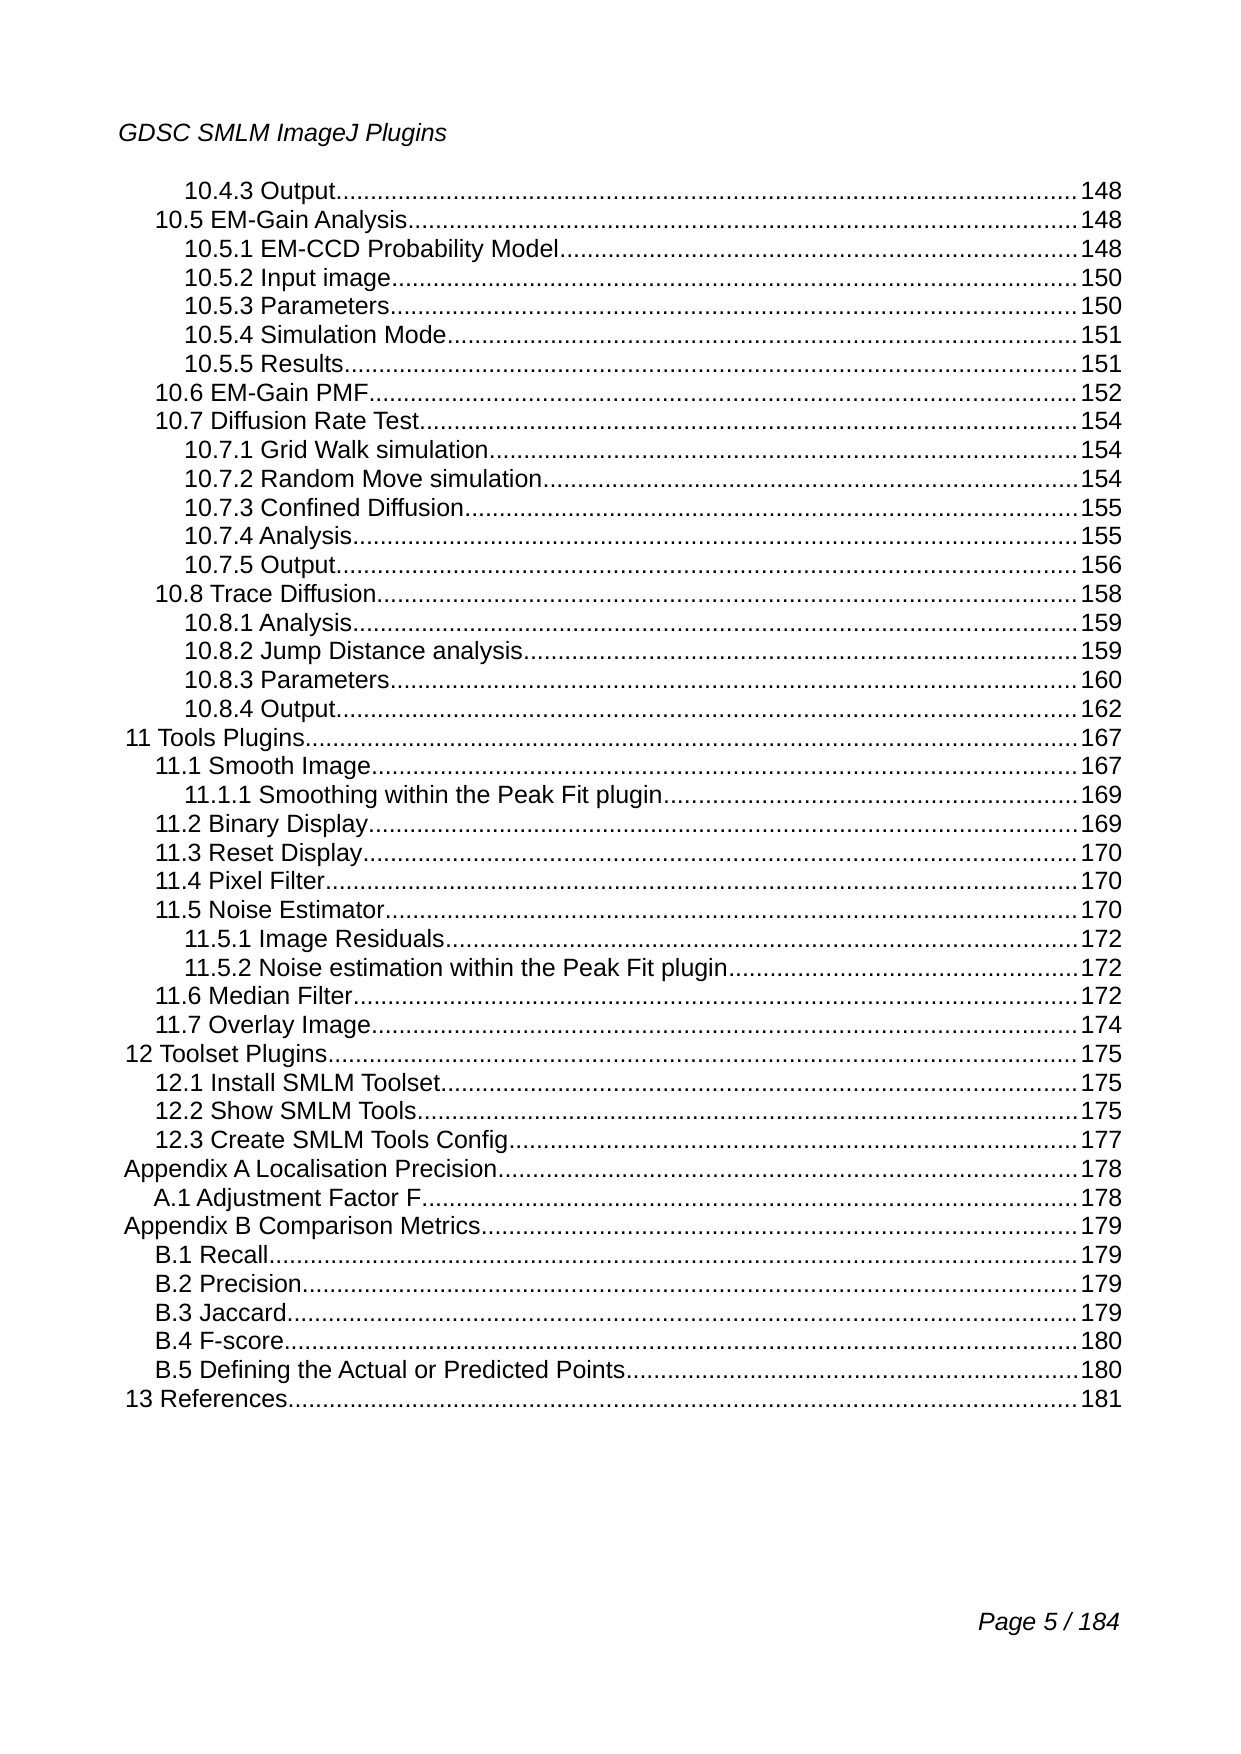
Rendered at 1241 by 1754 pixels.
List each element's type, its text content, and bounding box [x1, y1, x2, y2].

text 10.5.5 Results 151 [177, 349, 1122, 378]
text 10.5.4 Simulation Mode 151 [177, 320, 1122, 349]
text 11.1.1 Smoothing within the Peak Fit plugin 169 [177, 780, 1122, 809]
text 11.5 Noise Estimator 170 [148, 895, 1122, 924]
text 11 Tools Plugins 167 [118, 723, 1122, 751]
text B.4 F-score 180 [148, 1326, 1122, 1355]
text 10.7.5 Output 156 [177, 550, 1122, 579]
text 11.3 Reset Display 170 [148, 838, 1122, 866]
text 11.2 Binary Display 169 [148, 809, 1122, 838]
text 10.7 Diffusion Rate Test 154 [148, 406, 1122, 435]
text 13 References 181 [118, 1384, 1122, 1413]
text 10.7.1 Grid Walk simulation 154 [177, 435, 1122, 464]
text 12.2 Show SMLM Tools 175 [148, 1096, 1122, 1125]
text 12.3 Create SMLM Tools Config 177 [148, 1125, 1122, 1154]
text 10.8.1 Analysis 159 [177, 608, 1122, 636]
text 11.5.2 Noise estimation within the Peak Fit plugin 172 [177, 953, 1122, 981]
text B.3 Jaccard 179 [148, 1298, 1122, 1326]
text B.2 Precision 179 [148, 1269, 1122, 1298]
text 10.5.2 Input image 150 [177, 263, 1122, 291]
text 11.6 Median Filter 172 [148, 981, 1122, 1010]
text 10.5.3 Parameters 150 [177, 291, 1122, 320]
text 10.8.2 Jump Distance analysis 159 [177, 636, 1122, 665]
text 10.8.3 Parameters 160 [177, 665, 1122, 694]
text 12 Toolset Plugins 175 [118, 1039, 1122, 1068]
text 10.4.3 Output 148 [177, 176, 1122, 205]
text 10.6 EM-Gain PMF 152 [148, 378, 1122, 406]
text 11.1 Smooth Image 167 [148, 751, 1122, 780]
text 11.5.1 Image Residuals 172 [177, 924, 1122, 953]
text A.1 Adjustment Factor F 178 [148, 1183, 1122, 1211]
text 10.5.1 EM-CCD Probability Model 148 [177, 234, 1122, 263]
text B.1 Recall 179 [148, 1240, 1122, 1269]
text B.5 Defining the Actual or Predicted Points 180 [148, 1355, 1122, 1384]
text 10.5 EM-Gain Analysis 148 [148, 205, 1122, 234]
text Appendix A Localisation Precision 178 [118, 1154, 1122, 1183]
text 10.8.4 Output 162 [177, 694, 1122, 723]
text 10.7.2 Random Move simulation 154 [177, 464, 1122, 493]
text 12.1 Install SMLM Toolset 175 [148, 1068, 1122, 1096]
text 10.7.4 Analysis 155 [177, 521, 1122, 550]
text 10.8 Trace Diffusion 158 [148, 579, 1122, 608]
text 11.7 Overlay Image 174 [148, 1010, 1122, 1039]
text Appendix B Comparison Metrics 179 [118, 1211, 1122, 1240]
text 11.4 Pixel Filter 170 [148, 866, 1122, 895]
text 10.7.3 Confined Diffusion 155 [177, 493, 1122, 521]
